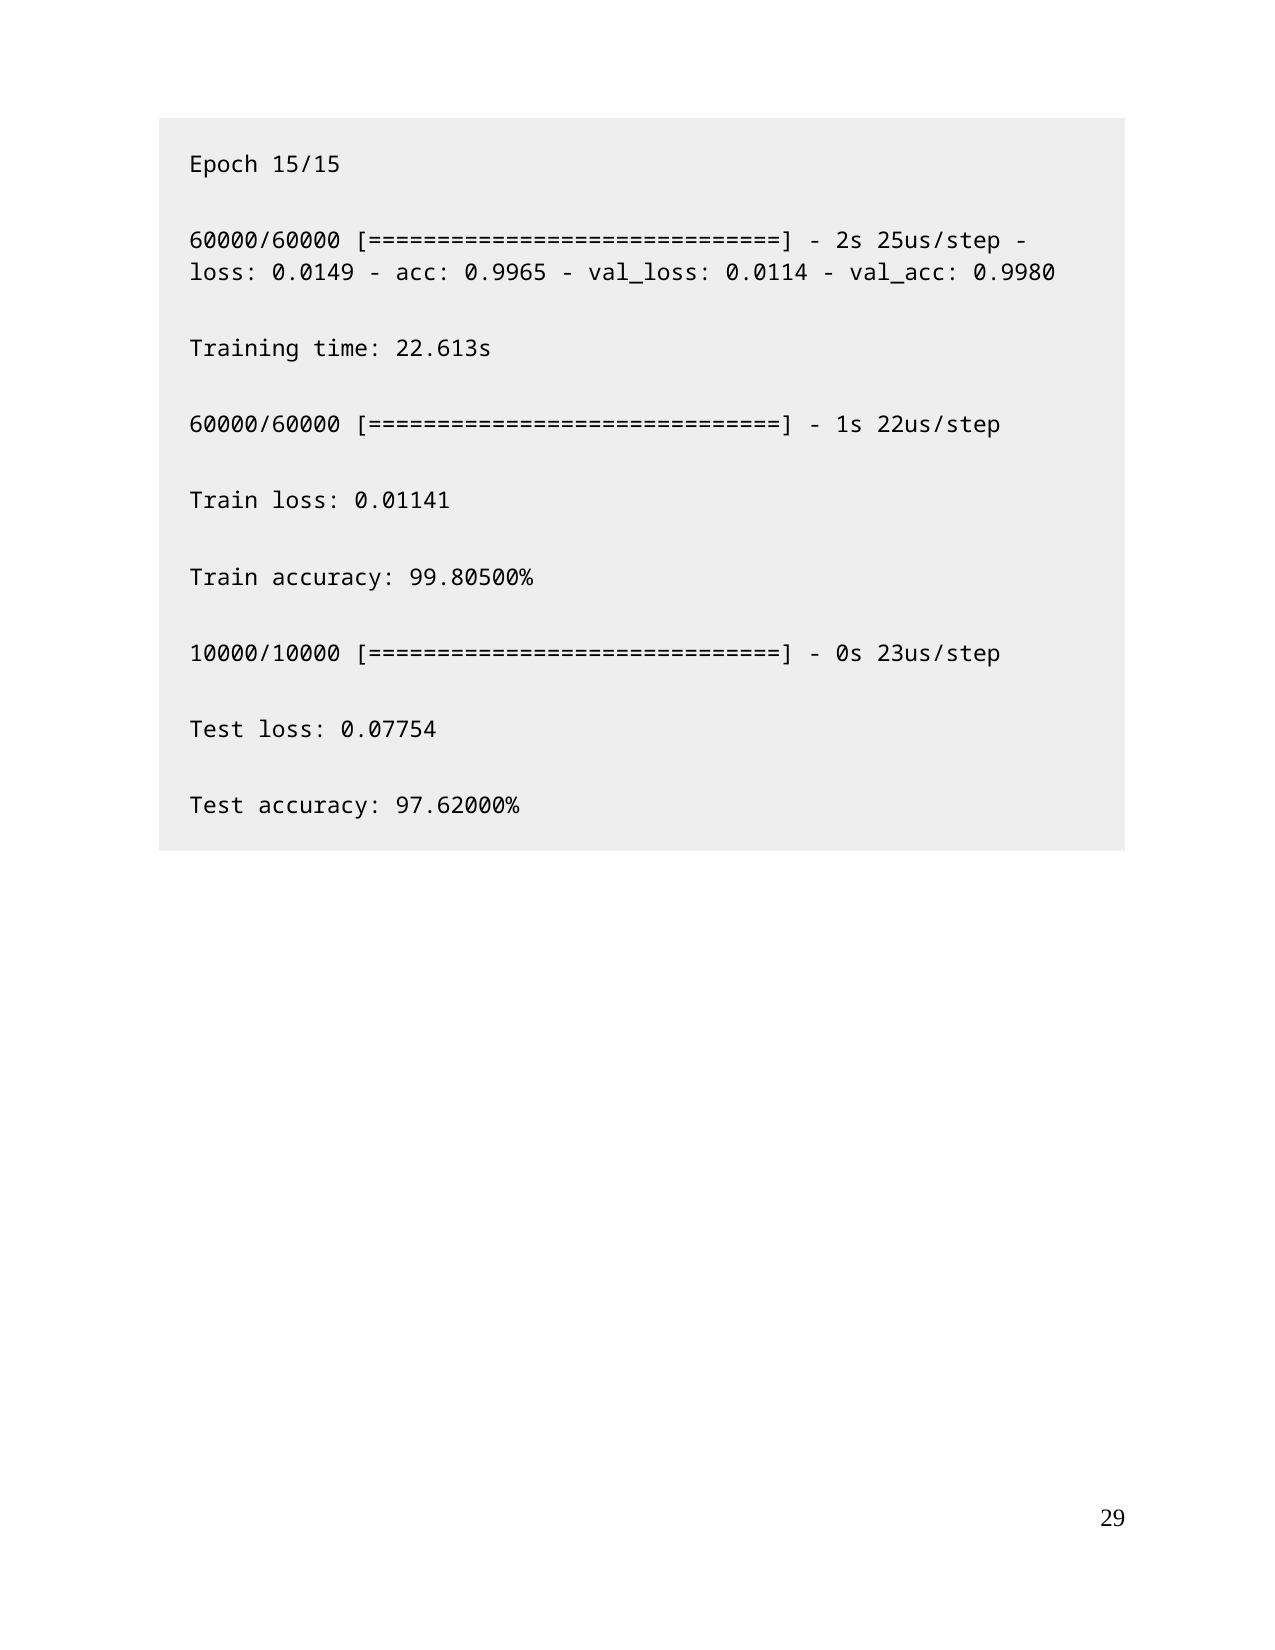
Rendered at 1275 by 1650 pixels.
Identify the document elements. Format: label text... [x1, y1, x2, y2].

text Test loss: 0.07754 [159, 683, 1125, 744]
text Training time: 22.613s [159, 302, 1125, 363]
text Epoch 15/15 [159, 118, 1125, 179]
text 60000/60000 [==============================] - 1s 22us/step [159, 378, 1125, 439]
text Train loss: 0.01141 [159, 454, 1125, 516]
text 10000/10000 [==============================] - 0s 23us/step [159, 607, 1125, 668]
text Test accuracy: 97.62000% [159, 759, 1125, 851]
text Train accuracy: 99.80500% [159, 531, 1125, 592]
text 60000/60000 [==============================] - 2s 25us/step - loss: 0.0149 - acc: 0.9965 - val_loss: 0.0114 - val_acc: 0.9980 [159, 194, 1125, 287]
